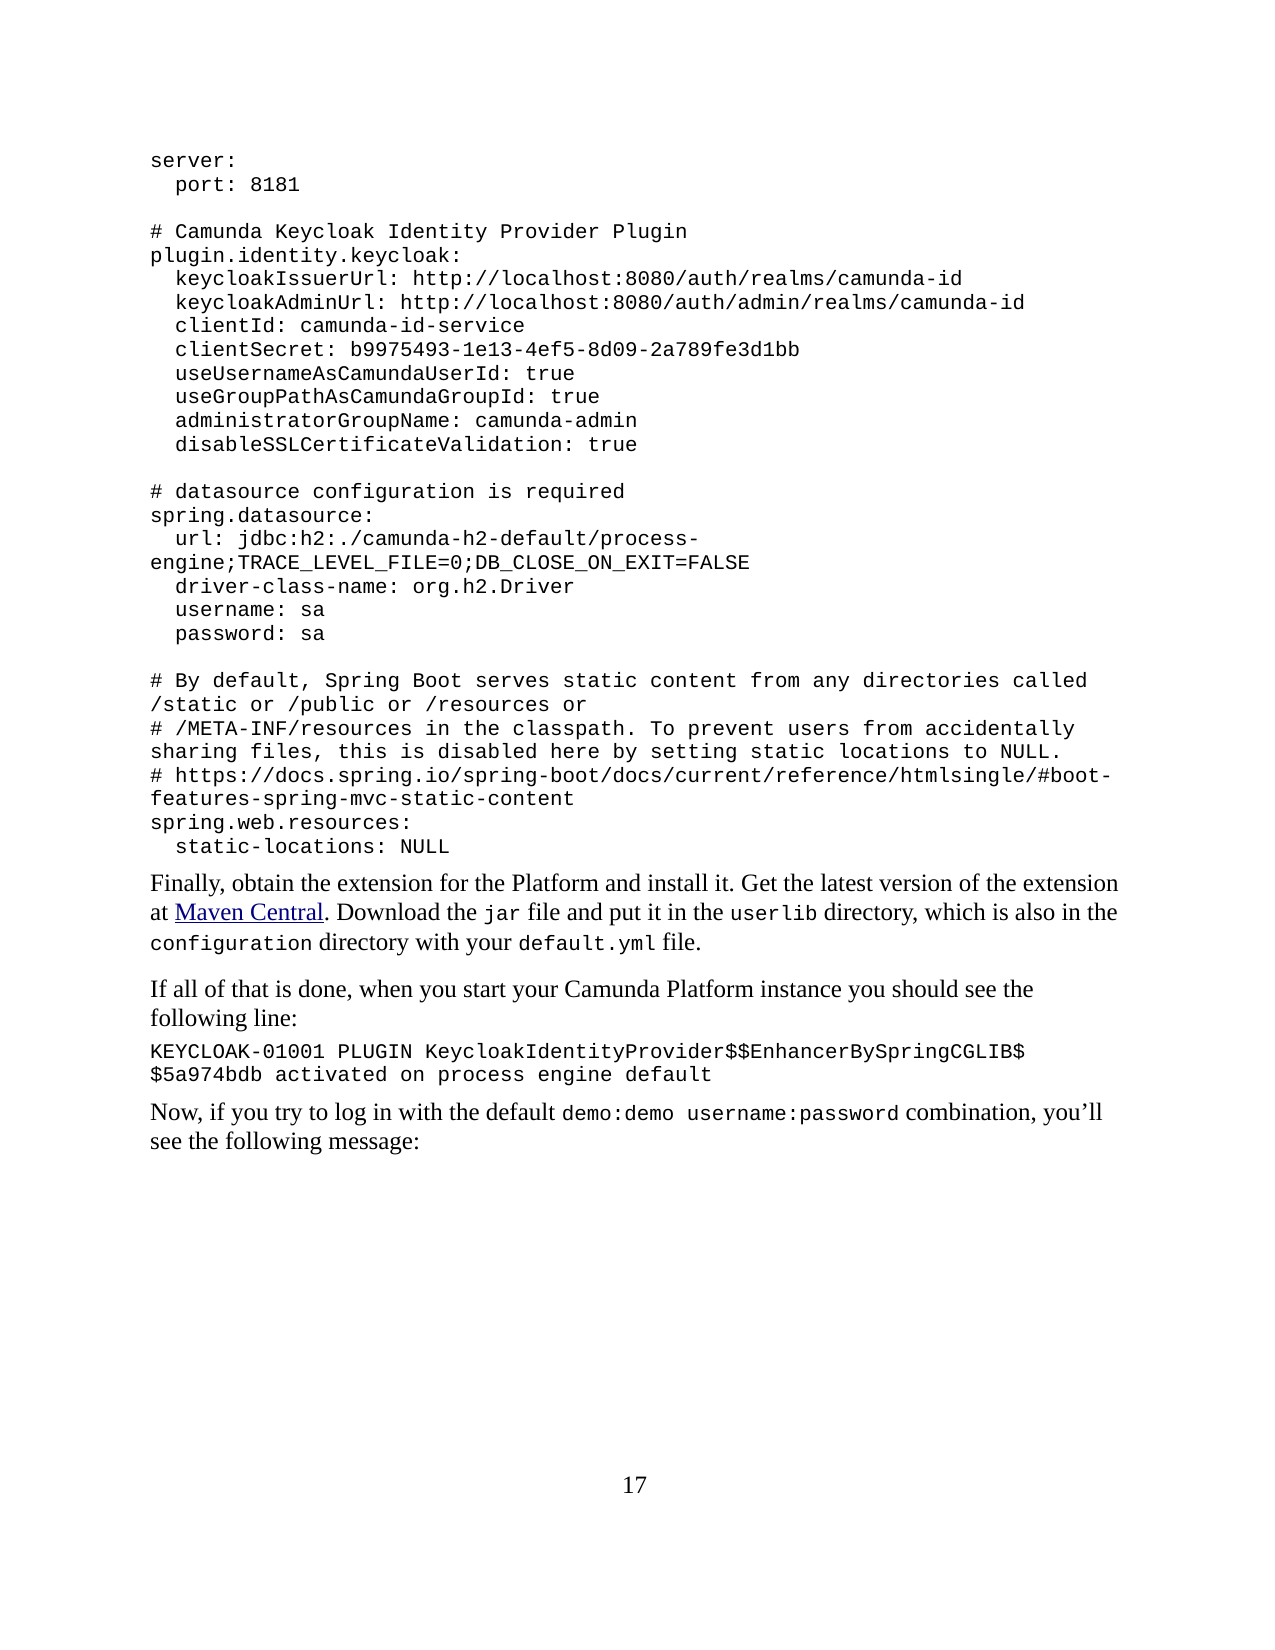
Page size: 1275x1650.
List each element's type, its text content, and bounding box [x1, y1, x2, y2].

text spring.web.resources: [150, 812, 1125, 836]
text useGroupPathAsCamundaGroupId: true [150, 386, 1125, 410]
text KEYCLOAK-01001 PLUGIN KeycloakIdentityProvider$$EnhancerBySpringCGLIB$$5a974bdb activated on process engine default [150, 1041, 1125, 1088]
text # Camunda Keycloak Identity Provider Plugin [150, 221, 1125, 244]
text Now, if you try to log in with the default demo:demo username:password combination, you’ll see the following message: [150, 1097, 1125, 1155]
text keycloakIssuerUrl: http://localhost:8080/auth/realms/camunda-id [150, 268, 1125, 292]
text driver-class-name: org.h2.Driver [150, 576, 1125, 599]
text spring.datasource: [150, 505, 1125, 528]
text url: jdbc:h2:./camunda-h2-default/process-engine;TRACE_LEVEL_FILE=0;DB_CLOSE_ON_EXIT=FALSE [150, 528, 1125, 576]
text server: [150, 150, 1125, 174]
text useUsernameAsCamundaUserId: true [150, 363, 1125, 386]
text administratorGroupName: camunda-admin [150, 410, 1125, 434]
text password: sa [150, 623, 1125, 647]
text clientSecret: b9975493-1e13-4ef5-8d09-2a789fe3d1bb [150, 339, 1125, 363]
text clientId: camunda-id-service [150, 316, 1125, 339]
text If all of that is done, when you start your Camunda Platform instance you should see the following line: [150, 974, 1125, 1032]
text username: sa [150, 599, 1125, 623]
text # https://docs.spring.io/spring-boot/docs/current/reference/htmlsingle/#boot-features-spring-mvc-static-content [150, 765, 1125, 812]
text plugin.identity.keycloak: [150, 244, 1125, 268]
text # /META-INF/resources in the classpath. To prevent users from accidentally sharing files, this is disabled here by setting static locations to NULL. [150, 717, 1125, 765]
text disableSSLCertificateValidation: true [150, 434, 1125, 457]
text keycloakAdminUrl: http://localhost:8080/auth/admin/realms/camunda-id [150, 292, 1125, 316]
text # datasource configuration is required [150, 481, 1125, 505]
text static-locations: NULL [150, 836, 1125, 859]
text port: 8181 [150, 174, 1125, 197]
text Finally, obtain the extension for the Platform and install it. Get the latest version of the extension at Maven Central. Download the jar file and put it in the userlib directory, which is also in the configuration directory with your default.yml file. [150, 868, 1125, 956]
text # By default, Spring Boot serves static content from any directories called /static or /public or /resources or [150, 670, 1125, 717]
